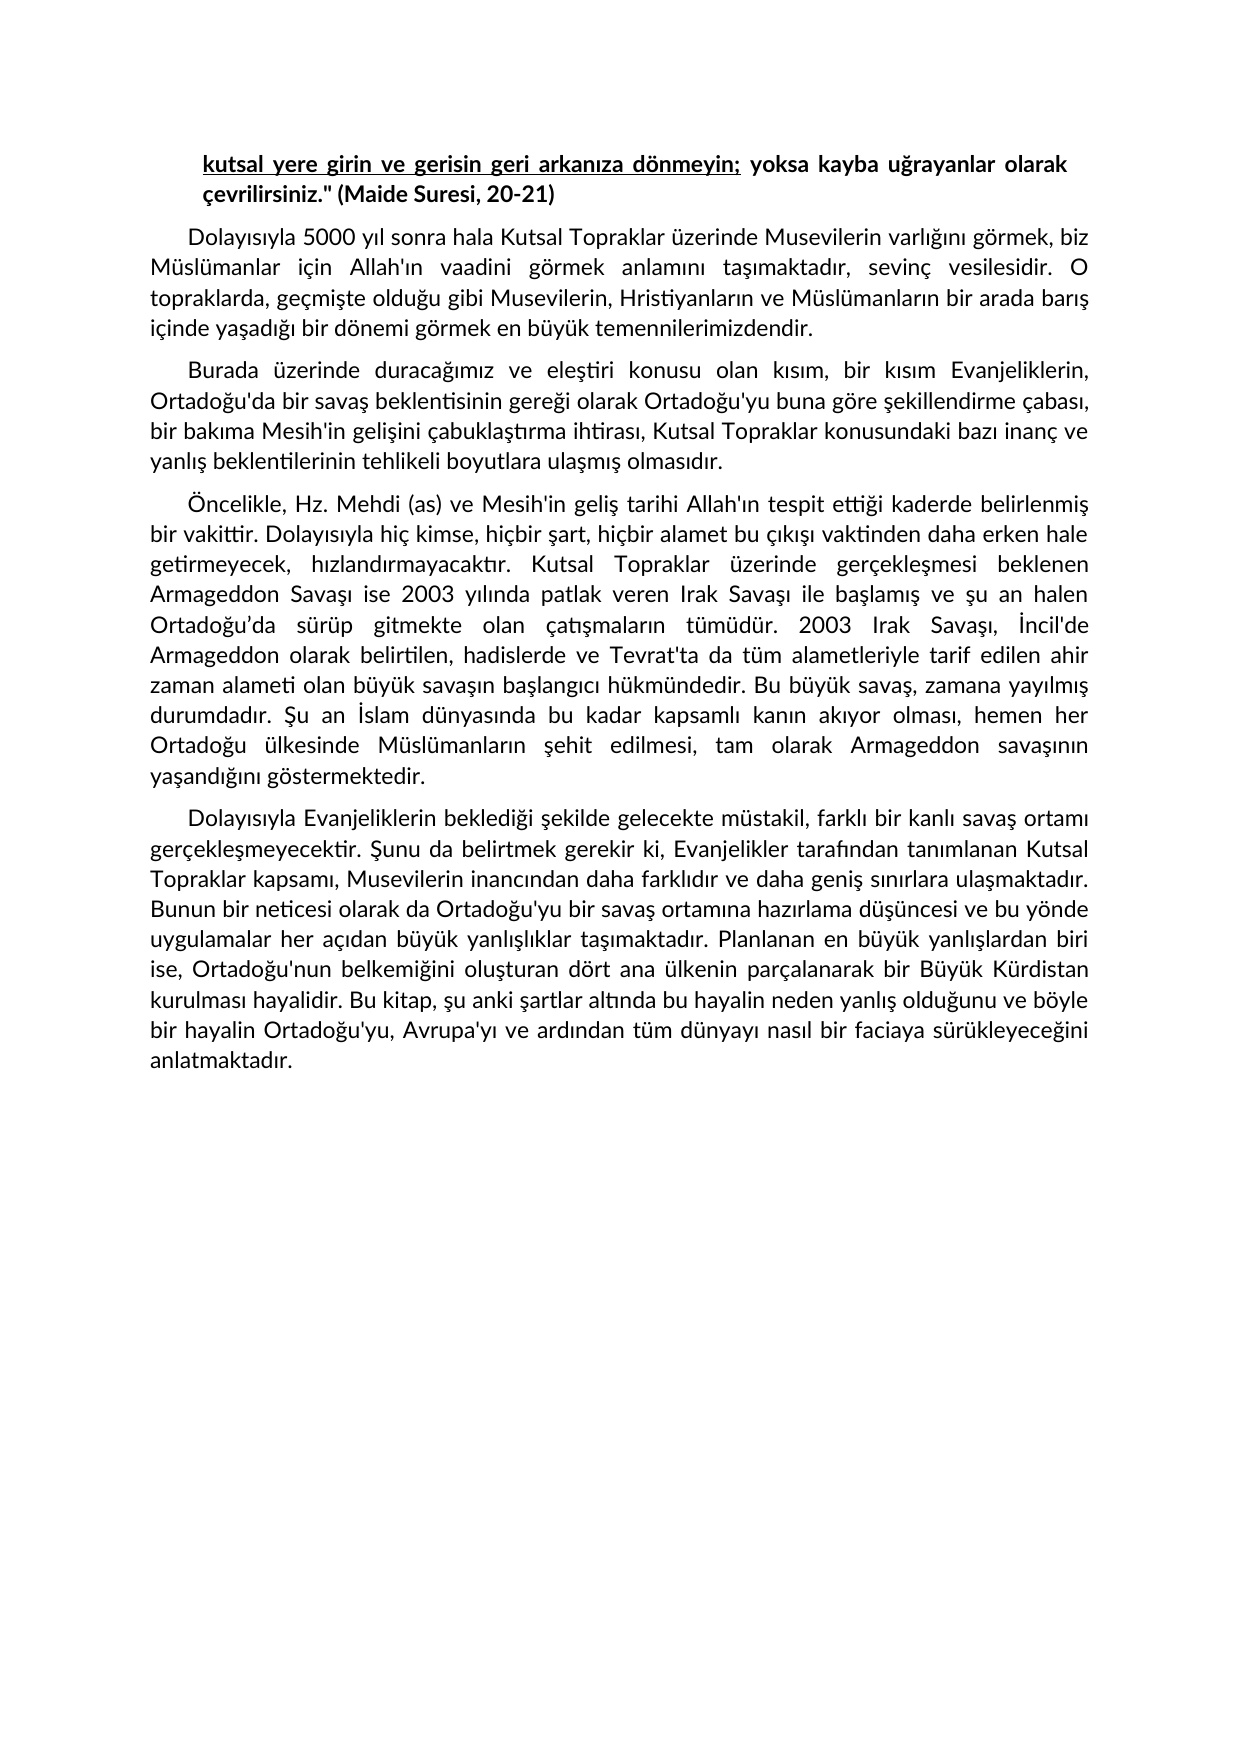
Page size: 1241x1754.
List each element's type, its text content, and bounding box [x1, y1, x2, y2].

text Dolayısıyla 5000 yıl sonra hala Kutsal Topraklar üzerinde Musevilerin varlığını görmek, biz Müslümanlar için Allah'ın vaadini görmek anlamını taşımaktadır, sevinç vesilesidir. O topraklarda, geçmişte olduğu gibi Musevilerin, Hristiyanların ve Müslümanların bir arada barış içinde yaşadığı bir dönemi görmek en büyük temennilerimizdendir. [150, 223, 1090, 341]
text Dolayısıyla Evanjeliklerin beklediği şekilde gelecekte müstakil, farklı bir kanlı savaş ortamı gerçekleşmeyecektir. Şunu da belirtmek gerekir ki, Evanjelikler tarafından tanımlanan Kutsal Topraklar kapsamı, Musevilerin inancından daha farklıdır ve daha geniş sınırlara ulaşmaktadır. Bunun bir neticesi olarak da Ortadoğu'yu bir savaş ortamına hazırlama düşüncesi ve bu yönde uygulamalar her açıdan büyük yanlışlıklar taşımaktadır. Planlanan en büyük yanlışlardan biri ise, Ortadoğu'nun belkemiğini oluşturan dört ana ülkenin parçalanarak bir Büyük Kürdistan kurulması hayalidir. Bu kitap, şu anki şartlar altında bu hayalin neden yanlış olduğunu ve böyle bir hayalin Ortadoğu'yu, Avrupa'yı ve ardından tüm dünyayı nasıl bir faciaya sürükleyeceğini anlatmaktadır. [150, 804, 1090, 1073]
text kutsal yere girin ve gerisin geri arkanıza dönmeyin; yoksa kayba uğrayanlar olarak çevrilirsiniz." (Maide Suresi, 20-21) [202, 150, 1068, 208]
text Burada üzerinde duracağımız ve eleştiri konusu olan kısım, bir kısım Evanjeliklerin, Ortadoğu'da bir savaş beklentisinin gereği olarak Ortadoğu'yu buna göre şekillendirme çabası, bir bakıma Mesih'in gelişini çabuklaştırma ihtirası, Kutsal Topraklar konusundaki bazı inanç ve yanlış beklentilerinin tehlikeli boyutlara ulaşmış olmasıdır. [150, 356, 1090, 474]
text Öncelikle, Hz. Mehdi (as) ve Mesih'in geliş tarihi Allah'ın tespit ettiği kaderde belirlenmiş bir vakittir. Dolayısıyla hiç kimse, hiçbir şart, hiçbir alamet bu çıkışı vaktinden daha erken hale getirmeyecek, hızlandırmayacaktır. Kutsal Topraklar üzerinde gerçekleşmesi beklenen Armageddon Savaşı ise 2003 yılında patlak veren Irak Savaşı ile başlamış ve şu an halen Ortadoğu’da sürüp gitmekte olan çatışmaların tümüdür. 2003 Irak Savaşı, İncil'de Armageddon olarak belirtilen, hadislerde ve Tevrat'ta da tüm alametleriyle tarif edilen ahir zaman alameti olan büyük savaşın başlangıcı hükmündedir. Bu büyük savaş, zamana yayılmış durumdadır. Şu an İslam dünyasında bu kadar kapsamlı kanın akıyor olması, hemen her Ortadoğu ülkesinde Müslümanların şehit edilmesi, tam olarak Armageddon savaşının yaşandığını göstermektedir. [150, 489, 1090, 789]
